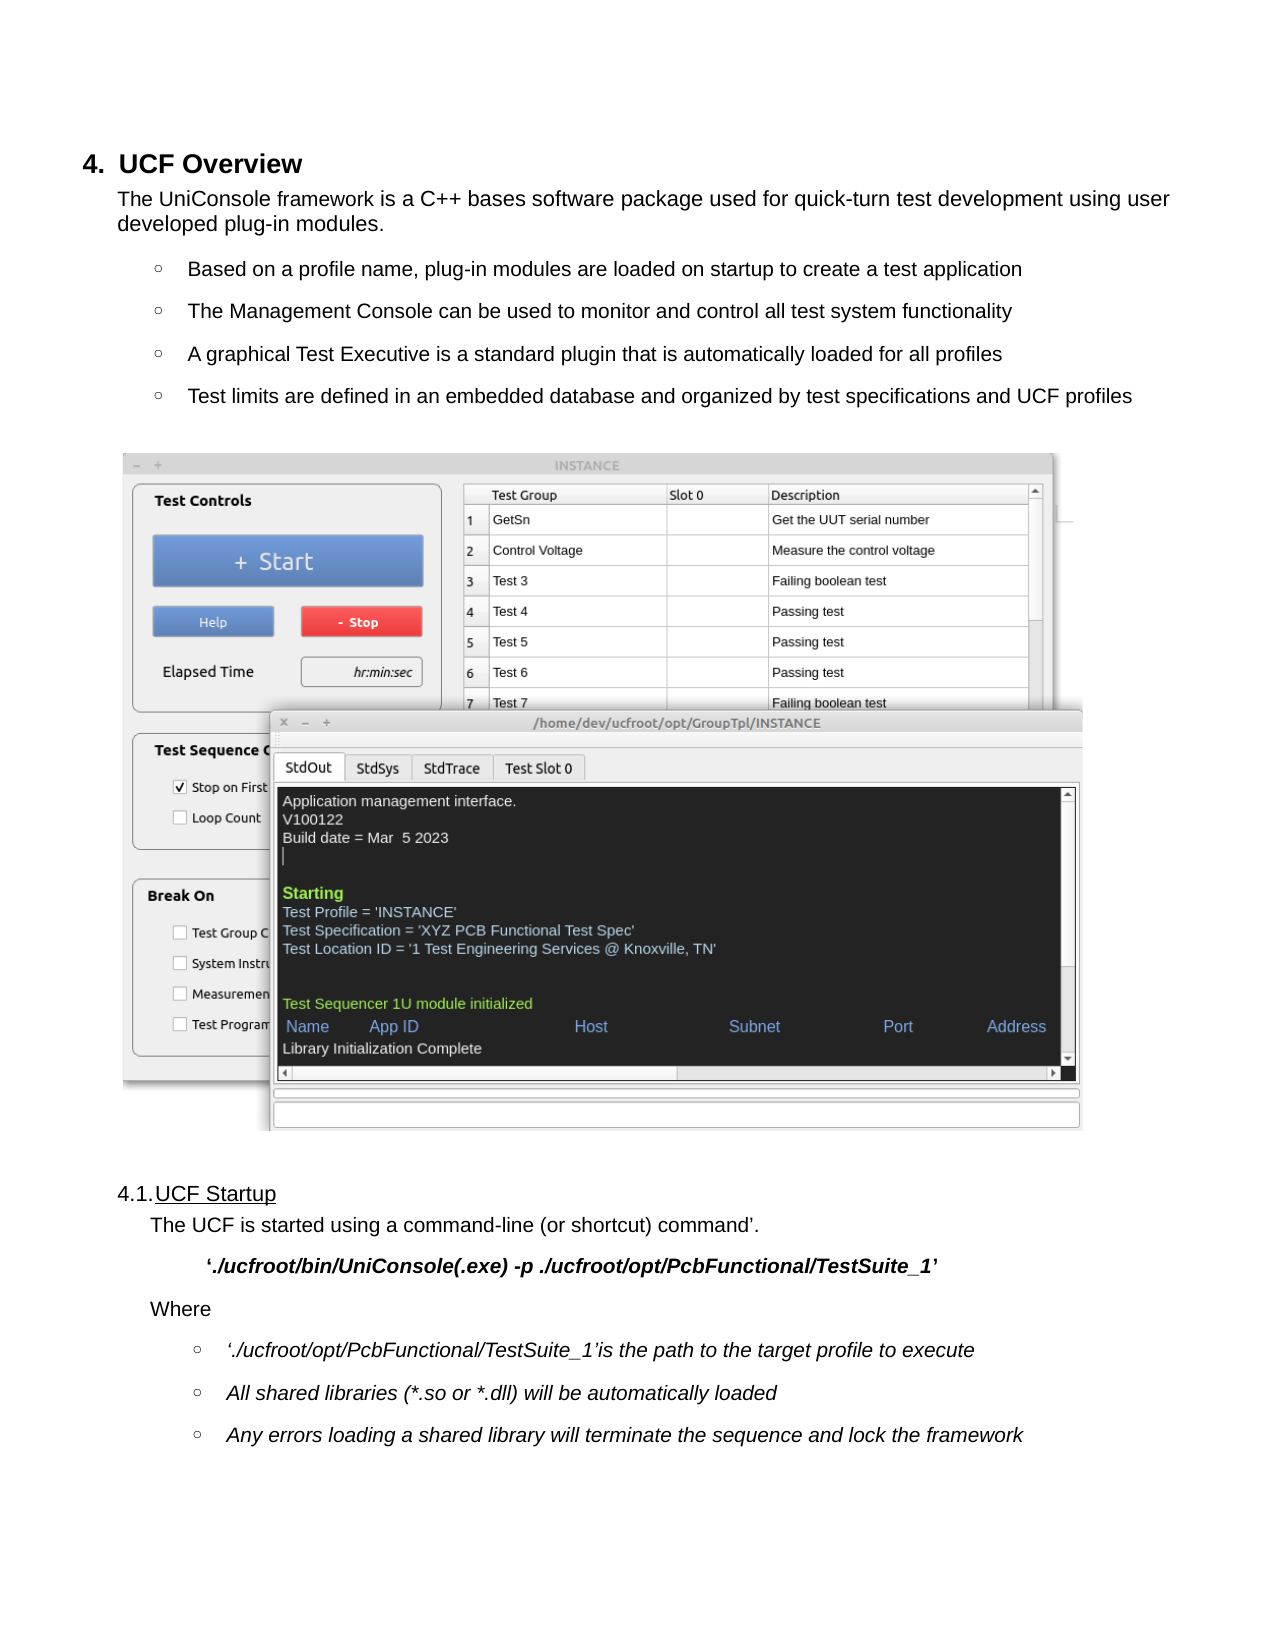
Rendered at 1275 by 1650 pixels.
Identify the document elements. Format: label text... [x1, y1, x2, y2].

list A graphical Test Executive is a standard plugin that is automatically loaded for all profiles [150, 341, 1200, 366]
text ‘./ucfroot/bin/UniConsole(.exe) -p ./ucfroot/opt/PcbFunctional/TestSuite_1’ [162, 1254, 1200, 1278]
list The Management Console can be used to monitor and control all test system functionality [150, 299, 1200, 323]
list Any errors loading a shared library will terminate the sequence and lock the framework [189, 1422, 1200, 1447]
subtitle UCF Startup [111, 1181, 1200, 1206]
subtitle UCF Overview [75, 148, 1200, 180]
list ‘./ucfroot/opt/PcbFunctional/TestSuite_1’is the path to the target profile to execute [189, 1338, 1200, 1362]
text Where [150, 1296, 1200, 1320]
list Test limits are defined in an embedded database and organized by test specifications and UCF profiles [150, 383, 1200, 408]
list Based on a profile name, plug-in modules are loaded on startup to create a test application [150, 257, 1200, 281]
text The UCF is started using a command-line (or shortcut) command’. [150, 1212, 1200, 1236]
picture [122, 453, 1083, 1131]
list All shared libraries (*.so or *.dll) will be automatically loaded [189, 1380, 1200, 1404]
text The UniConsole framework is a C++ bases software package used for quick-turn test development using user developed plug-in modules. [117, 186, 1200, 236]
